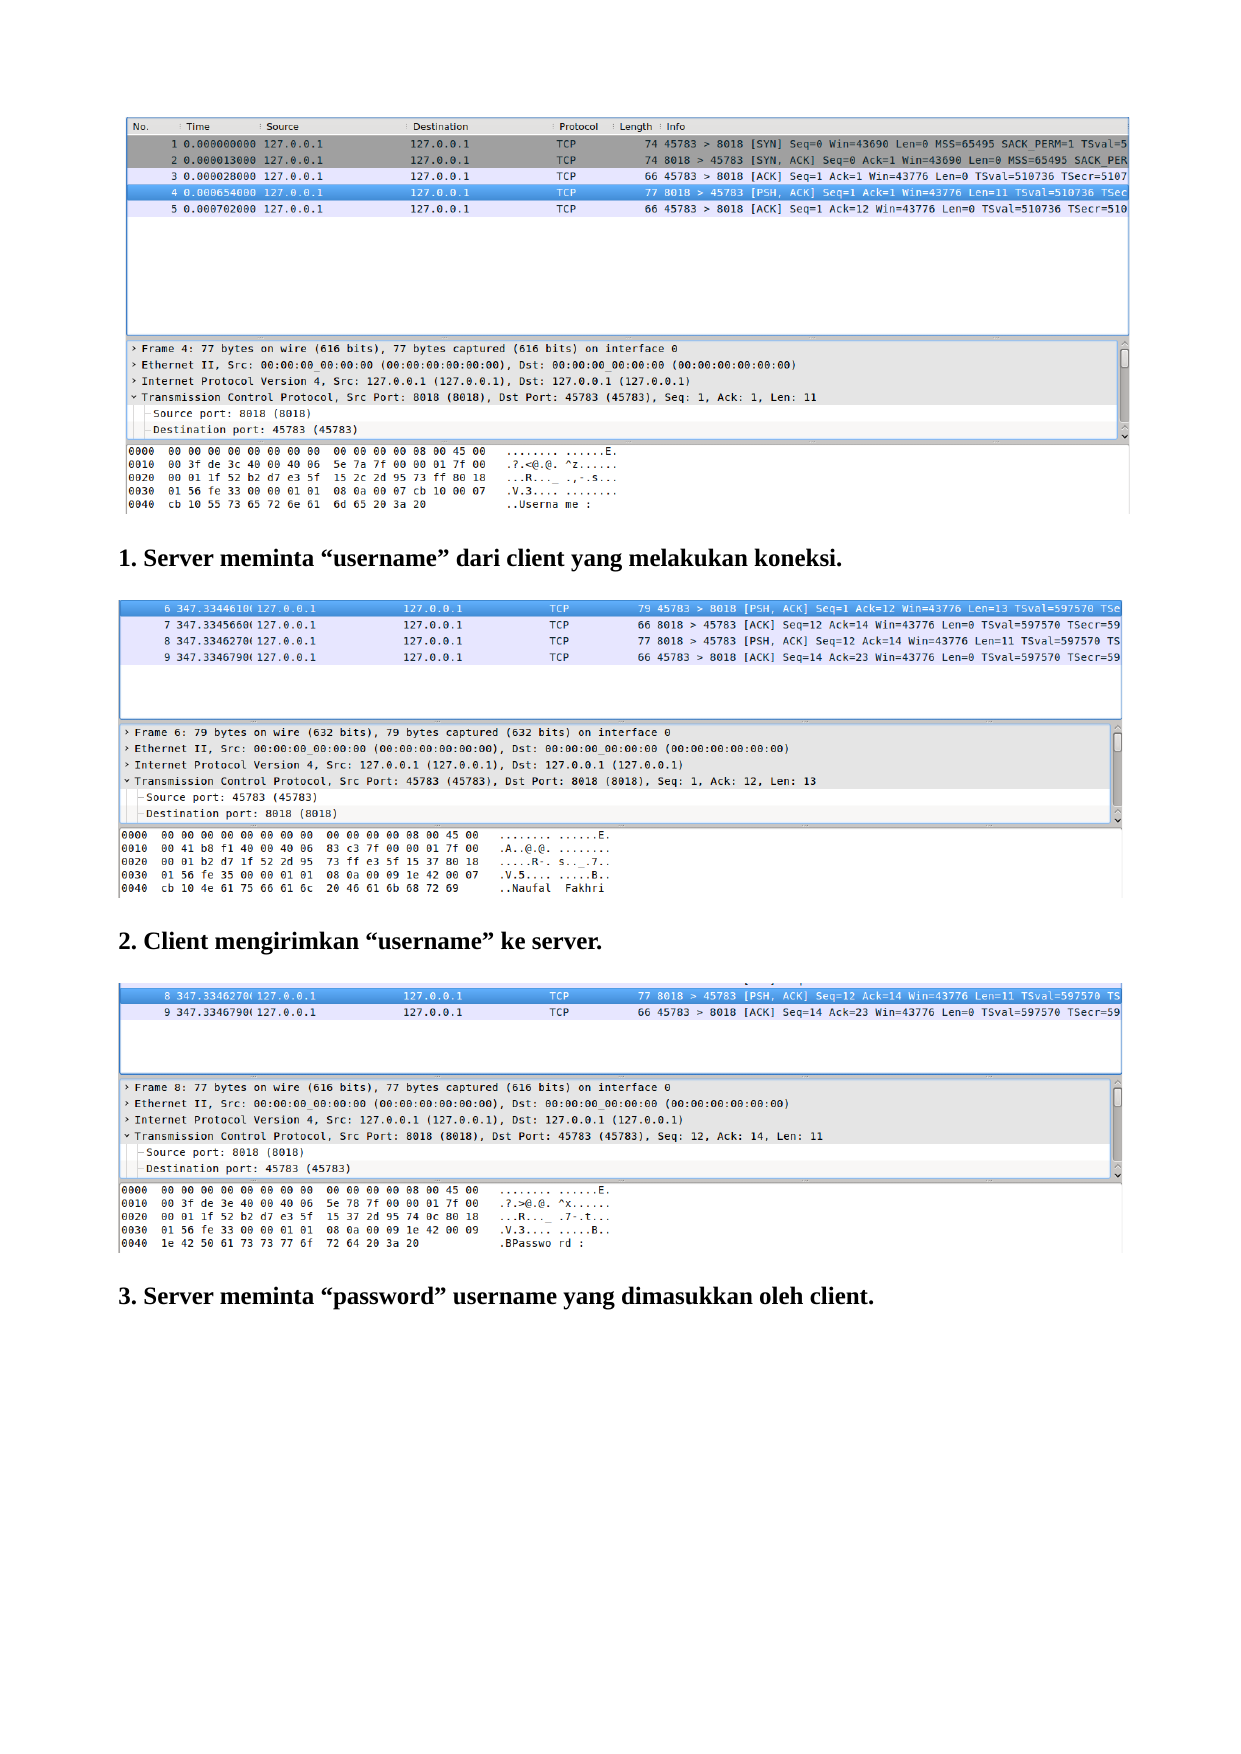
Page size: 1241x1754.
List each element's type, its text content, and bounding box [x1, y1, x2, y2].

text 2. Client mengirimkan “username” ke server. [118, 926, 1122, 955]
picture [118, 983, 1123, 1253]
picture [118, 600, 1123, 898]
picture [125, 117, 1130, 514]
text 3. Server meminta “password” username yang dimasukkan oleh client. [118, 1281, 1122, 1310]
text 1. Server meminta “username” dari client yang melakukan koneksi. [118, 543, 1122, 572]
